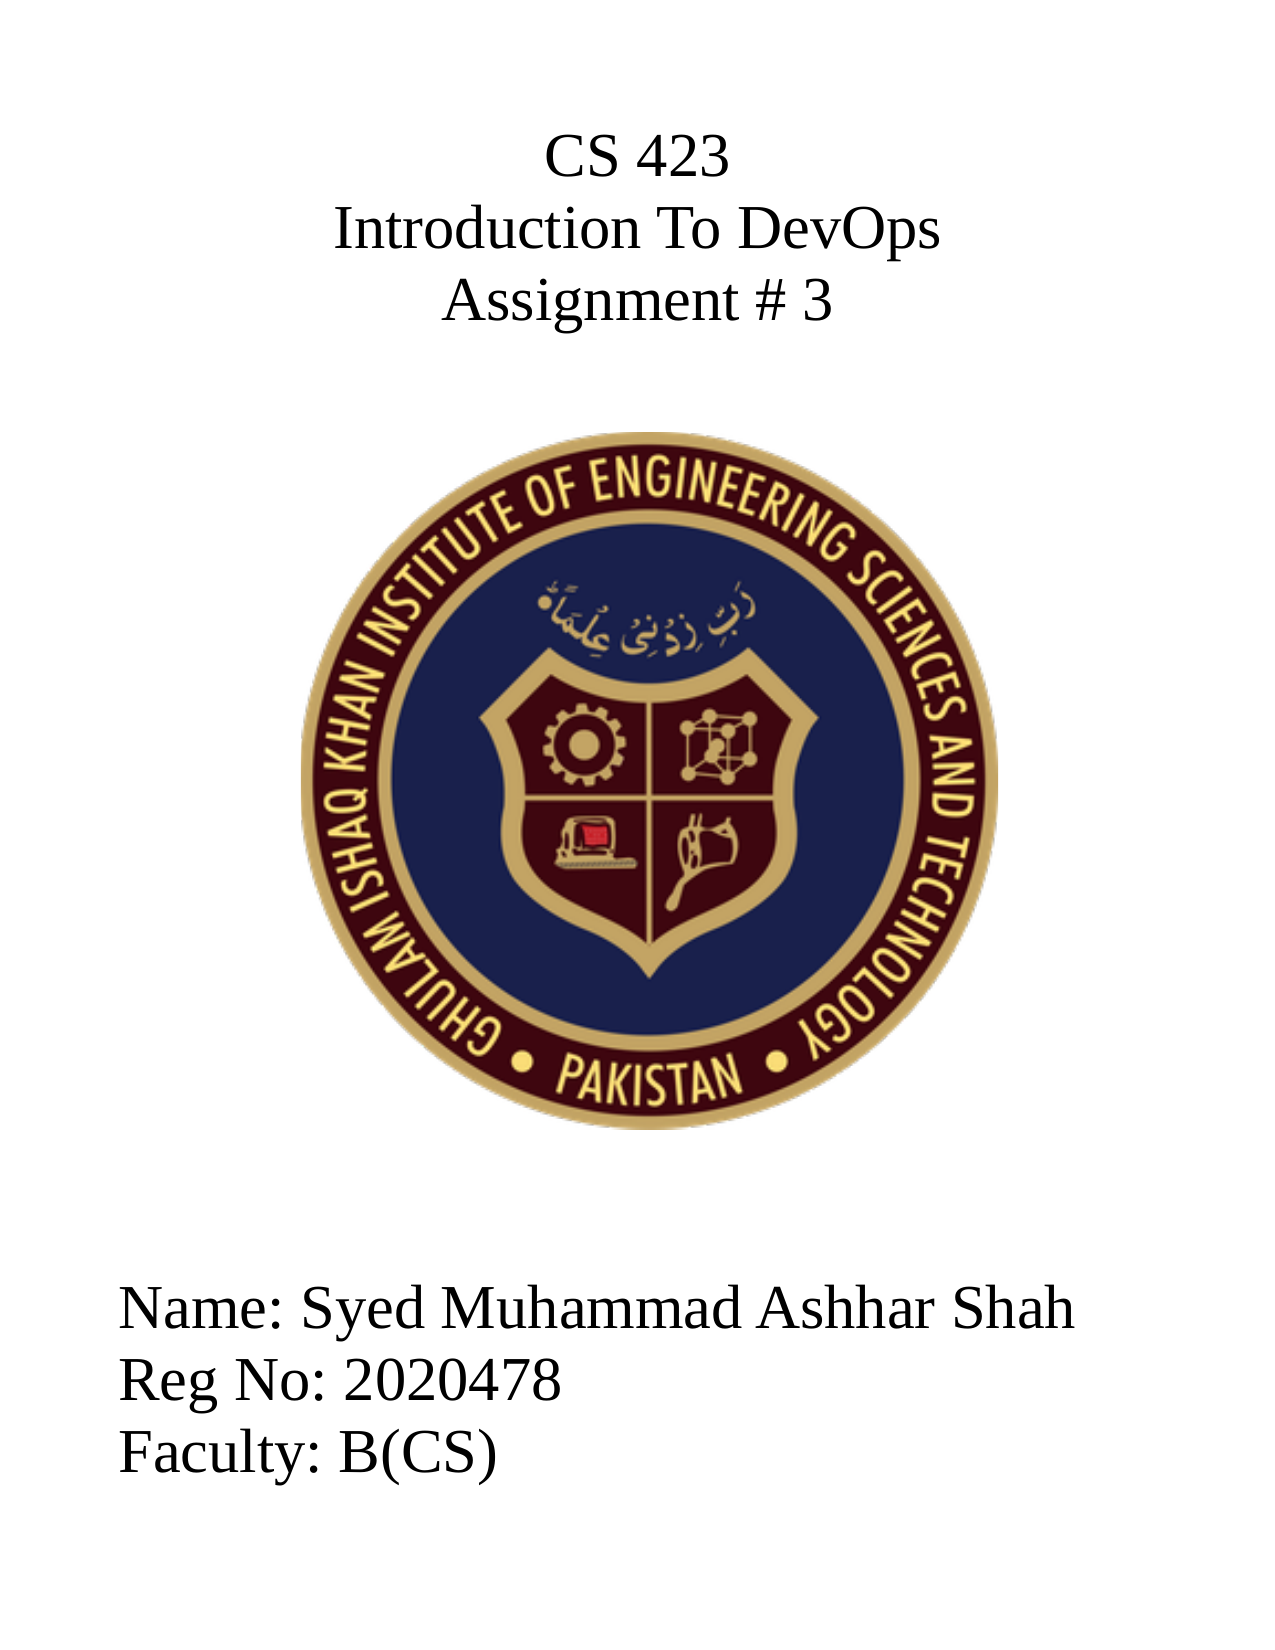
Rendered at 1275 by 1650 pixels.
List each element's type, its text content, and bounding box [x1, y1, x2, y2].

text CS 423 [118, 118, 1157, 190]
picture [300, 432, 999, 1130]
text Name: Syed Muhammad Ashhar Shah [118, 1270, 1157, 1342]
text Reg No: 2020478 [118, 1342, 1157, 1414]
text Faculty: B(CS) [118, 1414, 1157, 1486]
text Introduction To DevOps [118, 190, 1157, 262]
text Assignment # 3 [118, 262, 1157, 334]
